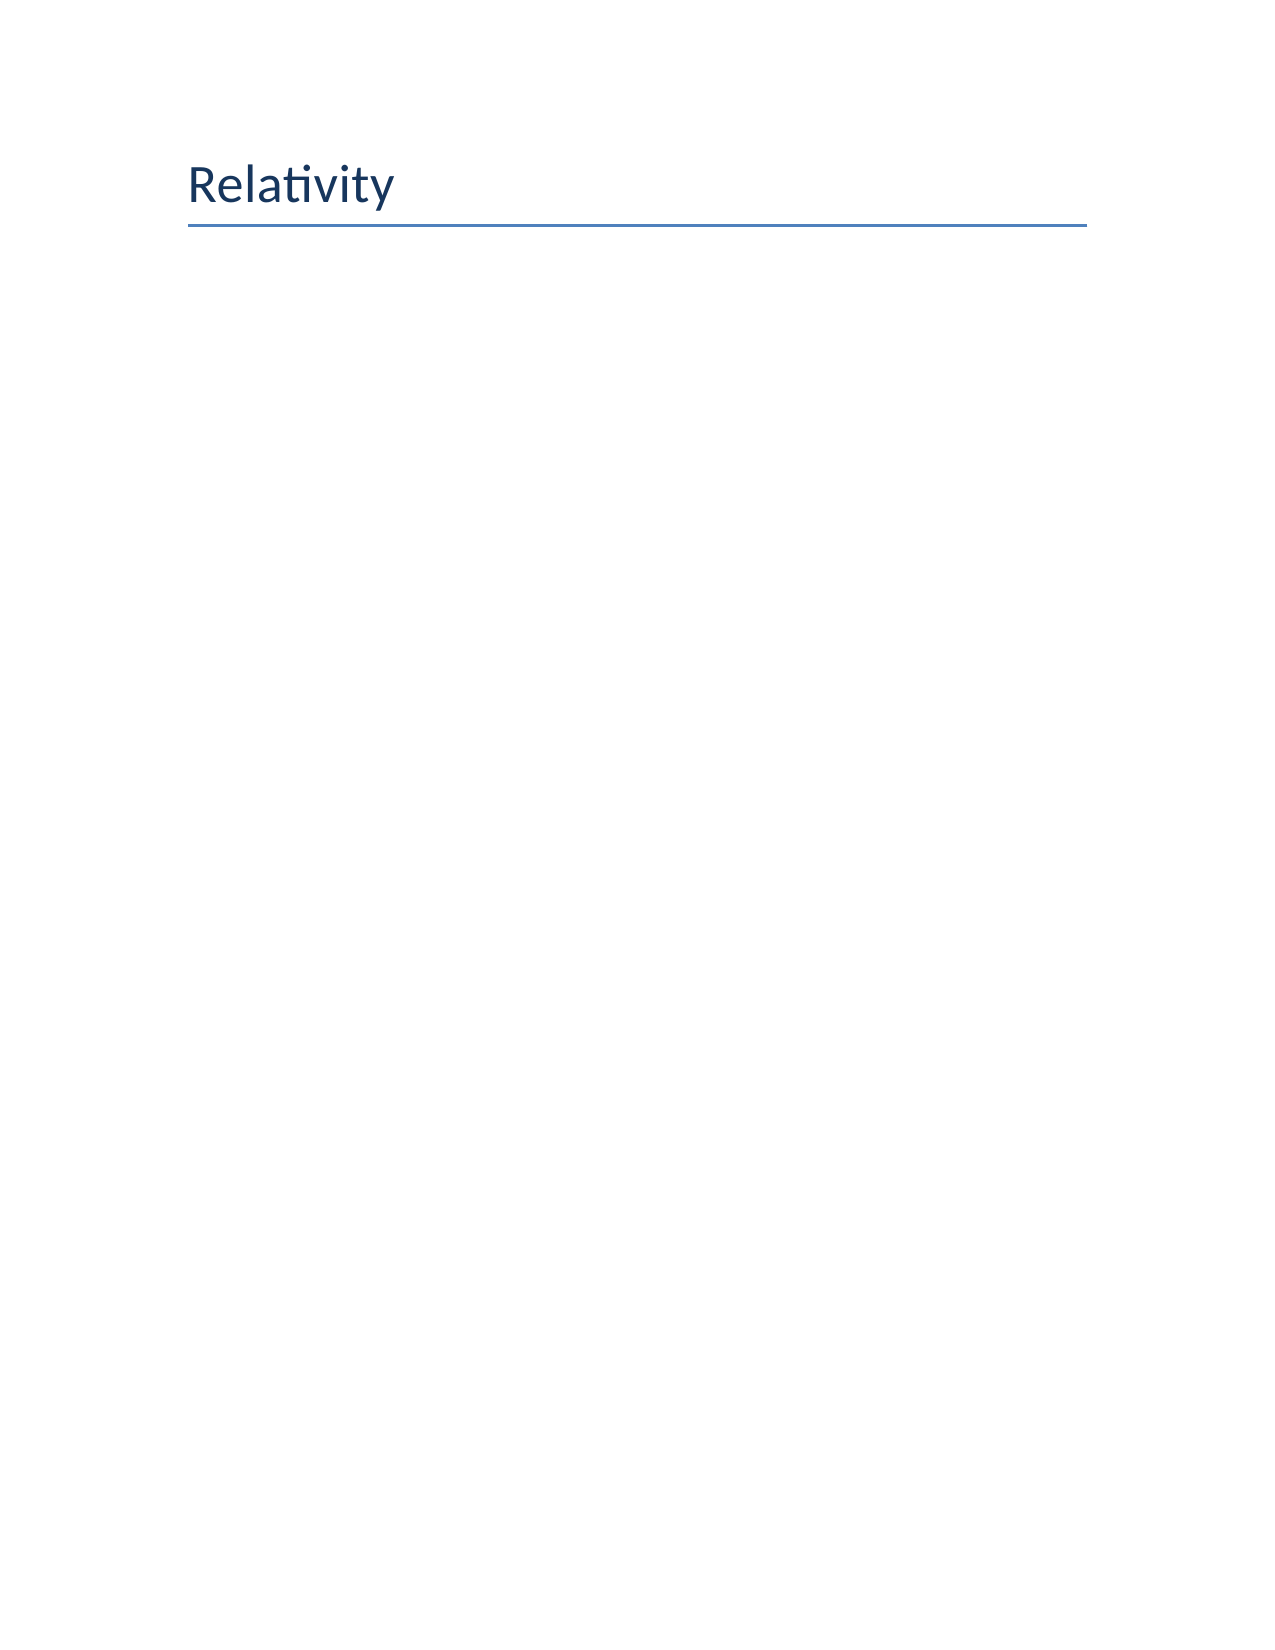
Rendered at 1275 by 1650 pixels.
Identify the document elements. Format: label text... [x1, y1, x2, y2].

title Relativity [187, 150, 1087, 227]
